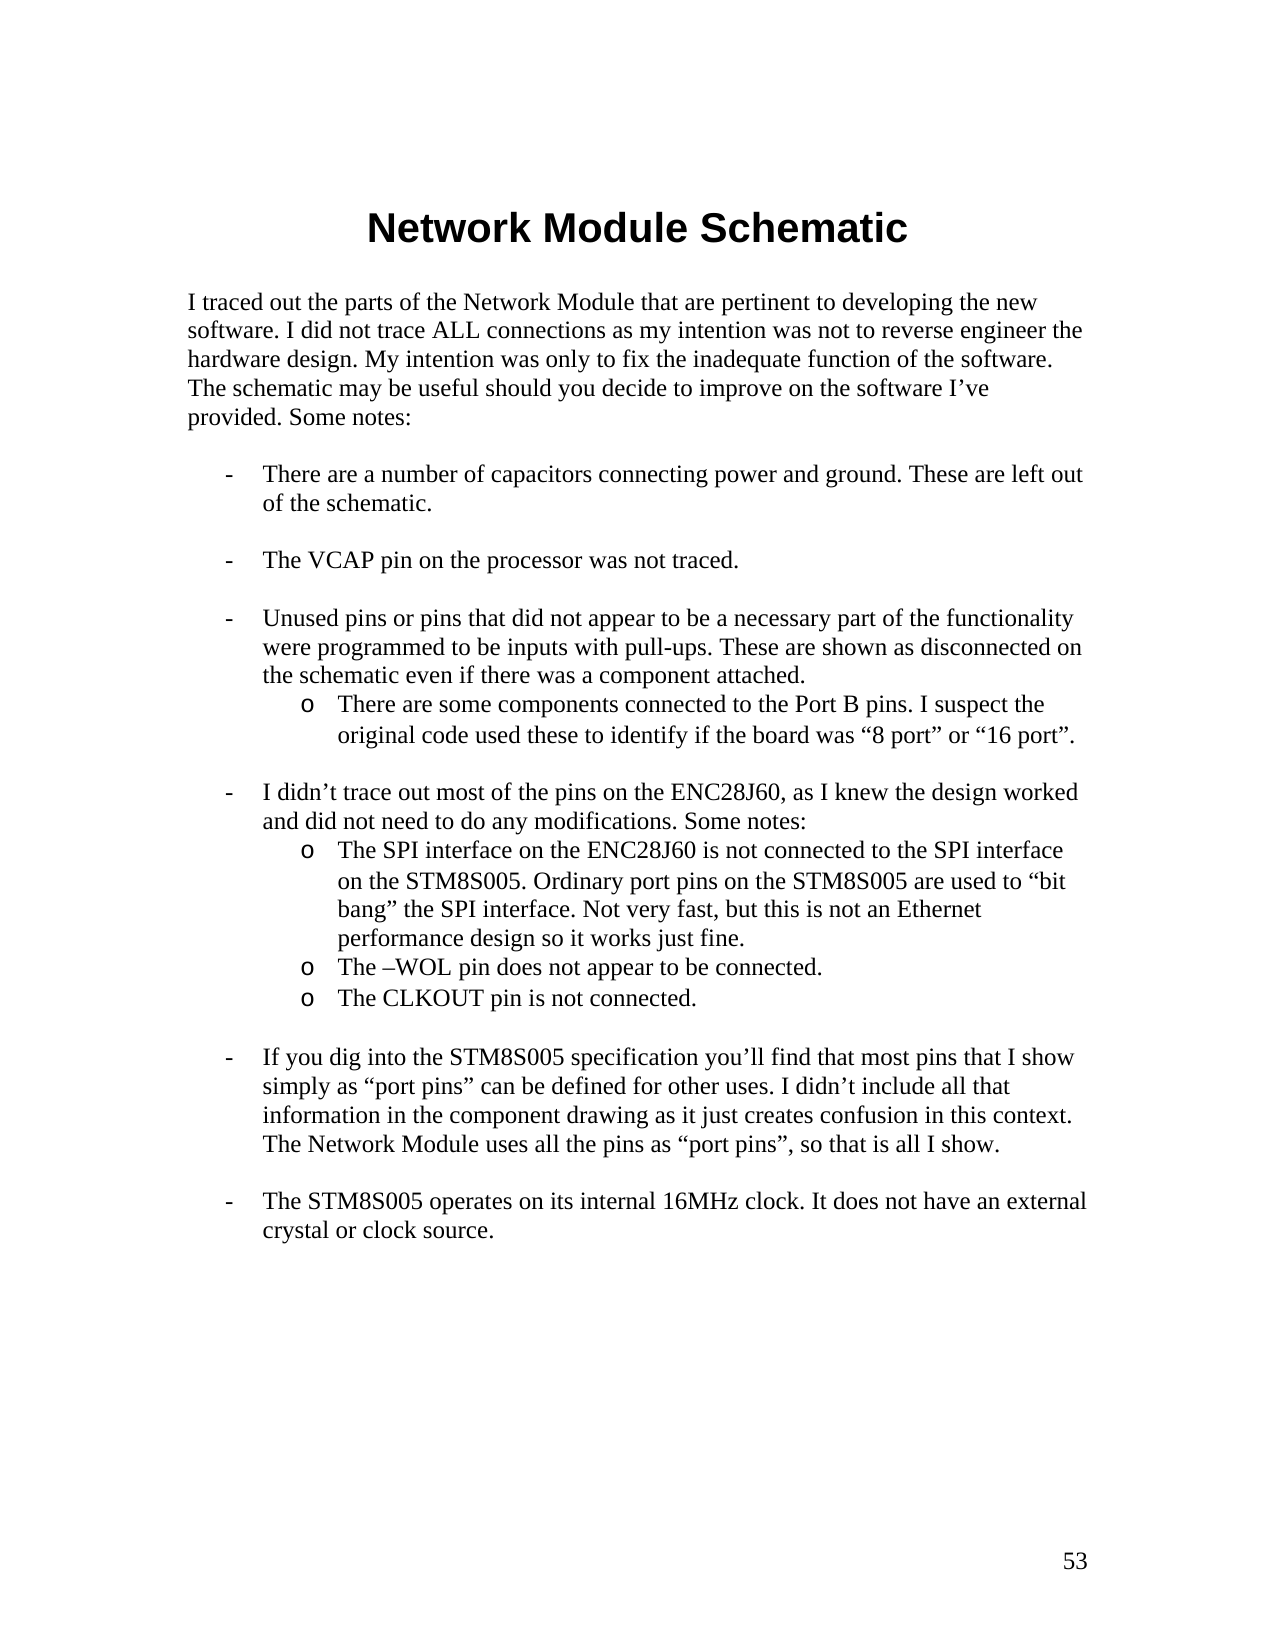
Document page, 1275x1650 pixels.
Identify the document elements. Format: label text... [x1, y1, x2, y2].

text I traced out the parts of the Network Module that are pertinent to developing the new software. I did not trace ALL connections as my intention was not to reverse engineer the hardware design. My intention was only to fix the inadequate function of the software. The schematic may be useful should you decide to improve on the software I’ve provided. Some notes: [187, 287, 1087, 430]
subtitle Network Module Schematic [187, 204, 1087, 252]
list The VCAP pin on the processor was not traced. [225, 545, 1087, 574]
list I didn’t trace out most of the pins on the ENC28J60, as I knew the design worked and did not need to do any modifications. Some notes: [225, 777, 1087, 835]
list There are a number of capacitors connecting power and ground. These are left out of the schematic. [225, 459, 1087, 517]
list Unused pins or pins that did not appear to be a necessary part of the functionality were programmed to be inputs with pull-ups. These are shown as disconnected on the schematic even if there was a component attached. [225, 603, 1087, 689]
list The CLKOUT pin is not connected. [300, 983, 1087, 1014]
list If you dig into the STM8S005 specification you’ll find that most pins that I show simply as “port pins” can be defined for other uses. I didn’t include all that information in the component drawing as it just creates confusion in this context. The Network Module uses all the pins as “port pins”, so that is all I show. [225, 1042, 1087, 1157]
list The –WOL pin does not appear to be connected. [300, 952, 1087, 983]
list The SPI interface on the ENC28J60 is not connected to the SPI interface on the STM8S005. Ordinary port pins on the STM8S005 are used to “bit bang” the SPI interface. Not very fast, but this is not an Ethernet performance design so it works just fine. [300, 835, 1087, 952]
list There are some components connected to the Port B pins. I suspect the original code used these to identify if the board was “8 port” or “16 port”. [300, 689, 1087, 749]
list The STM8S005 operates on its internal 16MHz clock. It does not have an external crystal or clock source. [225, 1186, 1087, 1244]
